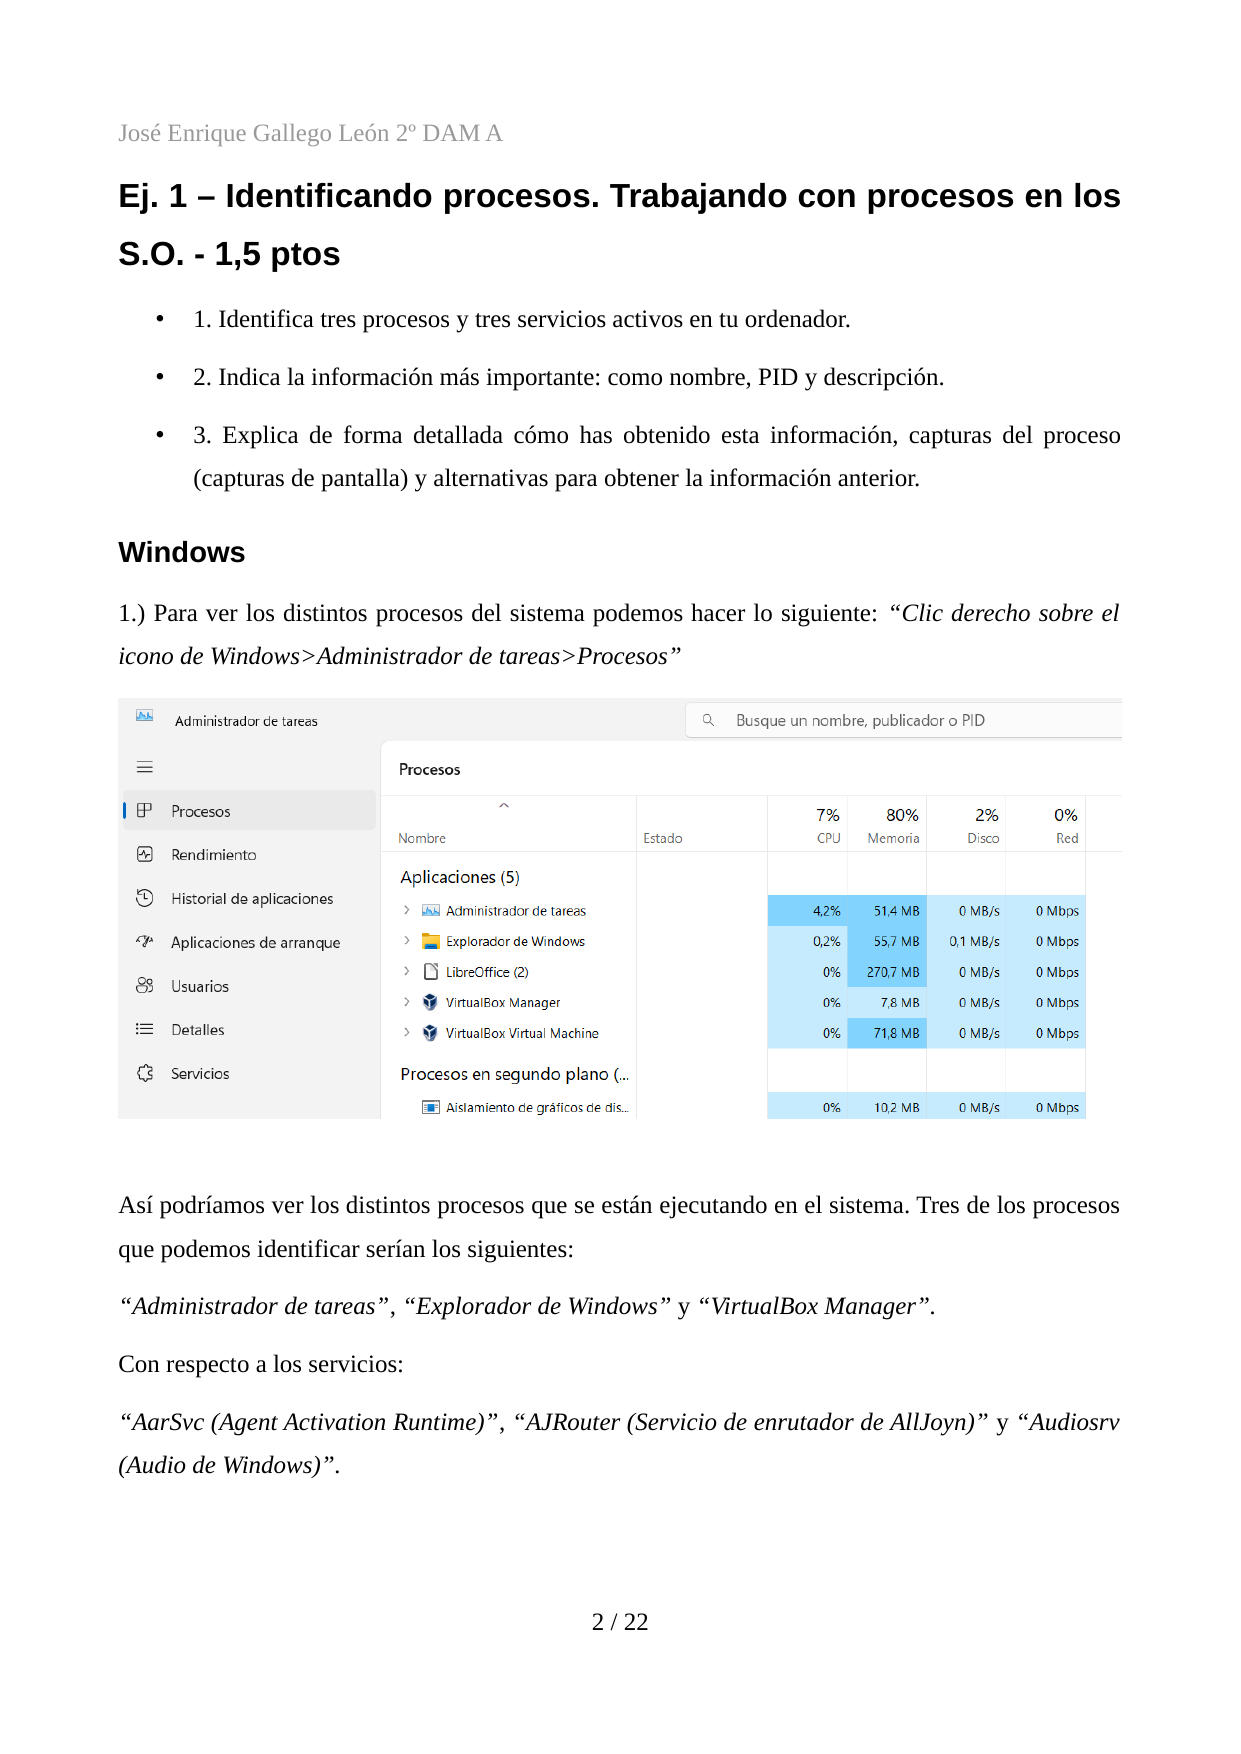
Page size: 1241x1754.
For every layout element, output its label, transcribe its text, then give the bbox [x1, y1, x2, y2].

picture [118, 698, 1123, 1119]
text Con respecto a los servicios: [118, 1349, 1122, 1378]
text “AarSvc (Agent Activation Runtime)”, “AJRouter (Servicio de enrutador de AllJoyn)” y “Audiosrv (Audio de Windows)”. [118, 1407, 1122, 1479]
subtitle Ej. 1 – Identificando procesos. Trabajando con procesos en los S.O. - 1,5 ptos [118, 176, 1122, 273]
text 1.) Para ver los distintos procesos del sistema podemos hacer lo siguiente: “Clic derecho sobre el icono de Windows>Administrador de tareas>Procesos” [118, 598, 1122, 670]
list 2. Indica la información más importante: como nombre, PID y descripción. [156, 362, 1122, 391]
subtitle Windows [118, 535, 1122, 569]
list 3. Explica de forma detallada cómo has obtenido esta información, capturas del proceso (capturas de pantalla) y alternativas para obtener la información anterior. [156, 420, 1122, 492]
text “Administrador de tareas”, “Explorador de Windows” y “VirtualBox Manager”. [118, 1291, 1122, 1320]
text Así podríamos ver los distintos procesos que se están ejecutando en el sistema. Tres de los procesos que podemos identificar serían los siguientes: [118, 1191, 1122, 1262]
list 1. Identifica tres procesos y tres servicios activos en tu ordenador. [156, 304, 1122, 333]
